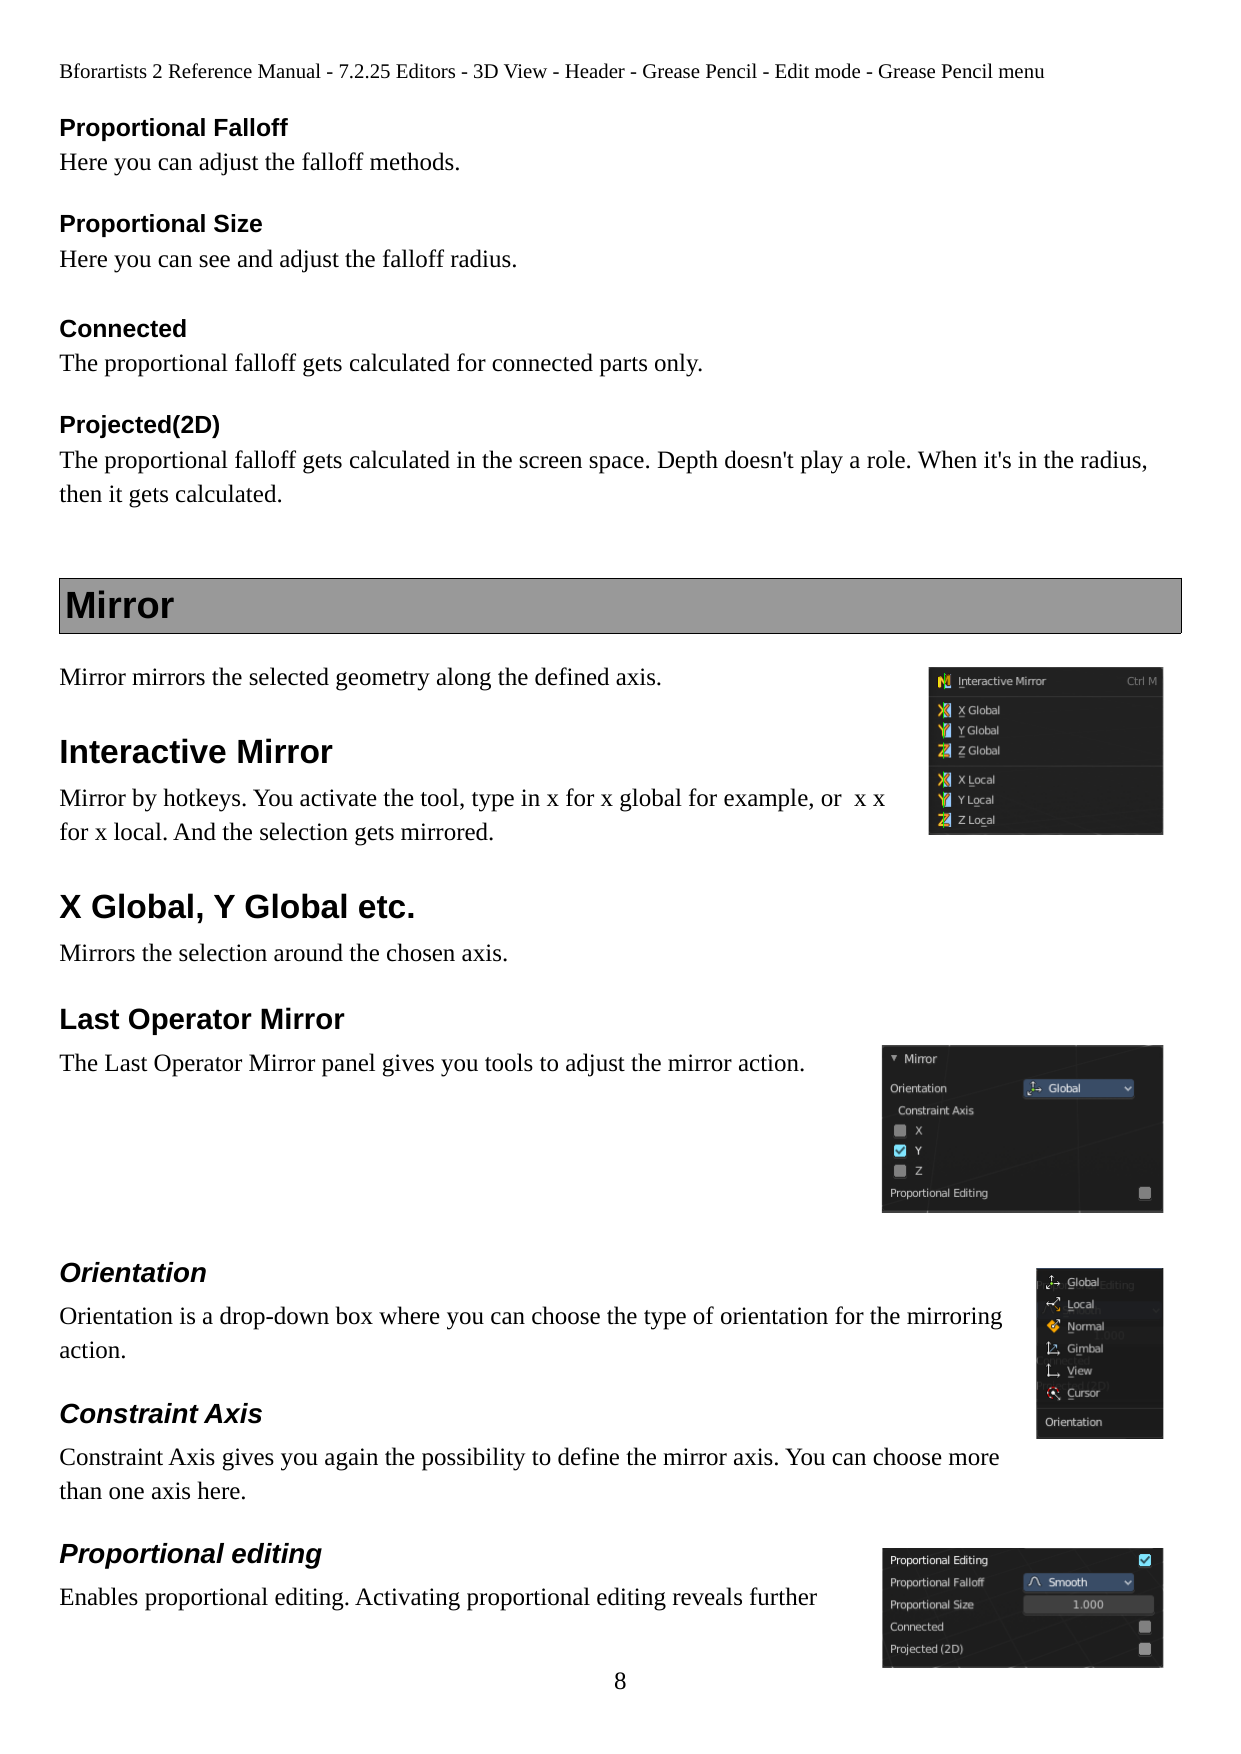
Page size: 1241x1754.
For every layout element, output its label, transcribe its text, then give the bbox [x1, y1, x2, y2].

subtitle Connected [59, 314, 1181, 342]
text Mirror mirrors the selected geometry along the defined axis. [59, 662, 1181, 690]
subtitle Constraint Axis [59, 1397, 1036, 1429]
subtitle Orientation [59, 1257, 1181, 1289]
subtitle Proportional Size [59, 209, 1181, 237]
text Enables proportional editing. Activating proportional editing reveals further [59, 1582, 882, 1611]
text Here you can adjust the falloff methods. [59, 147, 1181, 176]
text The Last Operator Mirror panel gives you tools to adjust the mirror action. [59, 1048, 881, 1077]
subtitle Interactive Mirror [59, 731, 928, 770]
text Here you can see and adjust the falloff radius. [59, 244, 1181, 272]
text Orientation is a drop-down box where you can choose the type of orientation for the mirroring action. [59, 1301, 1036, 1364]
text Mirror by hotkeys. You activate the tool, type in x for x global for example, or x x for x local. And the selection gets mirrored. [59, 783, 1181, 846]
picture [881, 1045, 1164, 1213]
text Mirrors the selection around the chosen axis. [59, 938, 1181, 967]
text The proportional falloff gets calculated for connected parts only. [59, 348, 1181, 377]
subtitle X Global, Y Global etc. [59, 887, 1181, 926]
subtitle Proportional editing [59, 1538, 1181, 1569]
picture [882, 1548, 1164, 1668]
table_header Mirror [60, 579, 1181, 633]
text The proportional falloff gets calculated in the screen space. Depth doesn't play a role. When it's in the radius, then it gets calculated. [59, 445, 1181, 508]
picture [928, 667, 1164, 835]
subtitle [1164, 1397, 1181, 1429]
subtitle Proportional Falloff [59, 113, 1181, 141]
subtitle Last Operator Mirror [59, 1002, 1181, 1036]
text Constraint Axis gives you again the possibility to define the mirror axis. You can choose more than one axis here. [59, 1442, 1181, 1505]
picture [1036, 1268, 1164, 1439]
subtitle [1164, 731, 1181, 770]
subtitle Projected(2D) [59, 410, 1181, 439]
